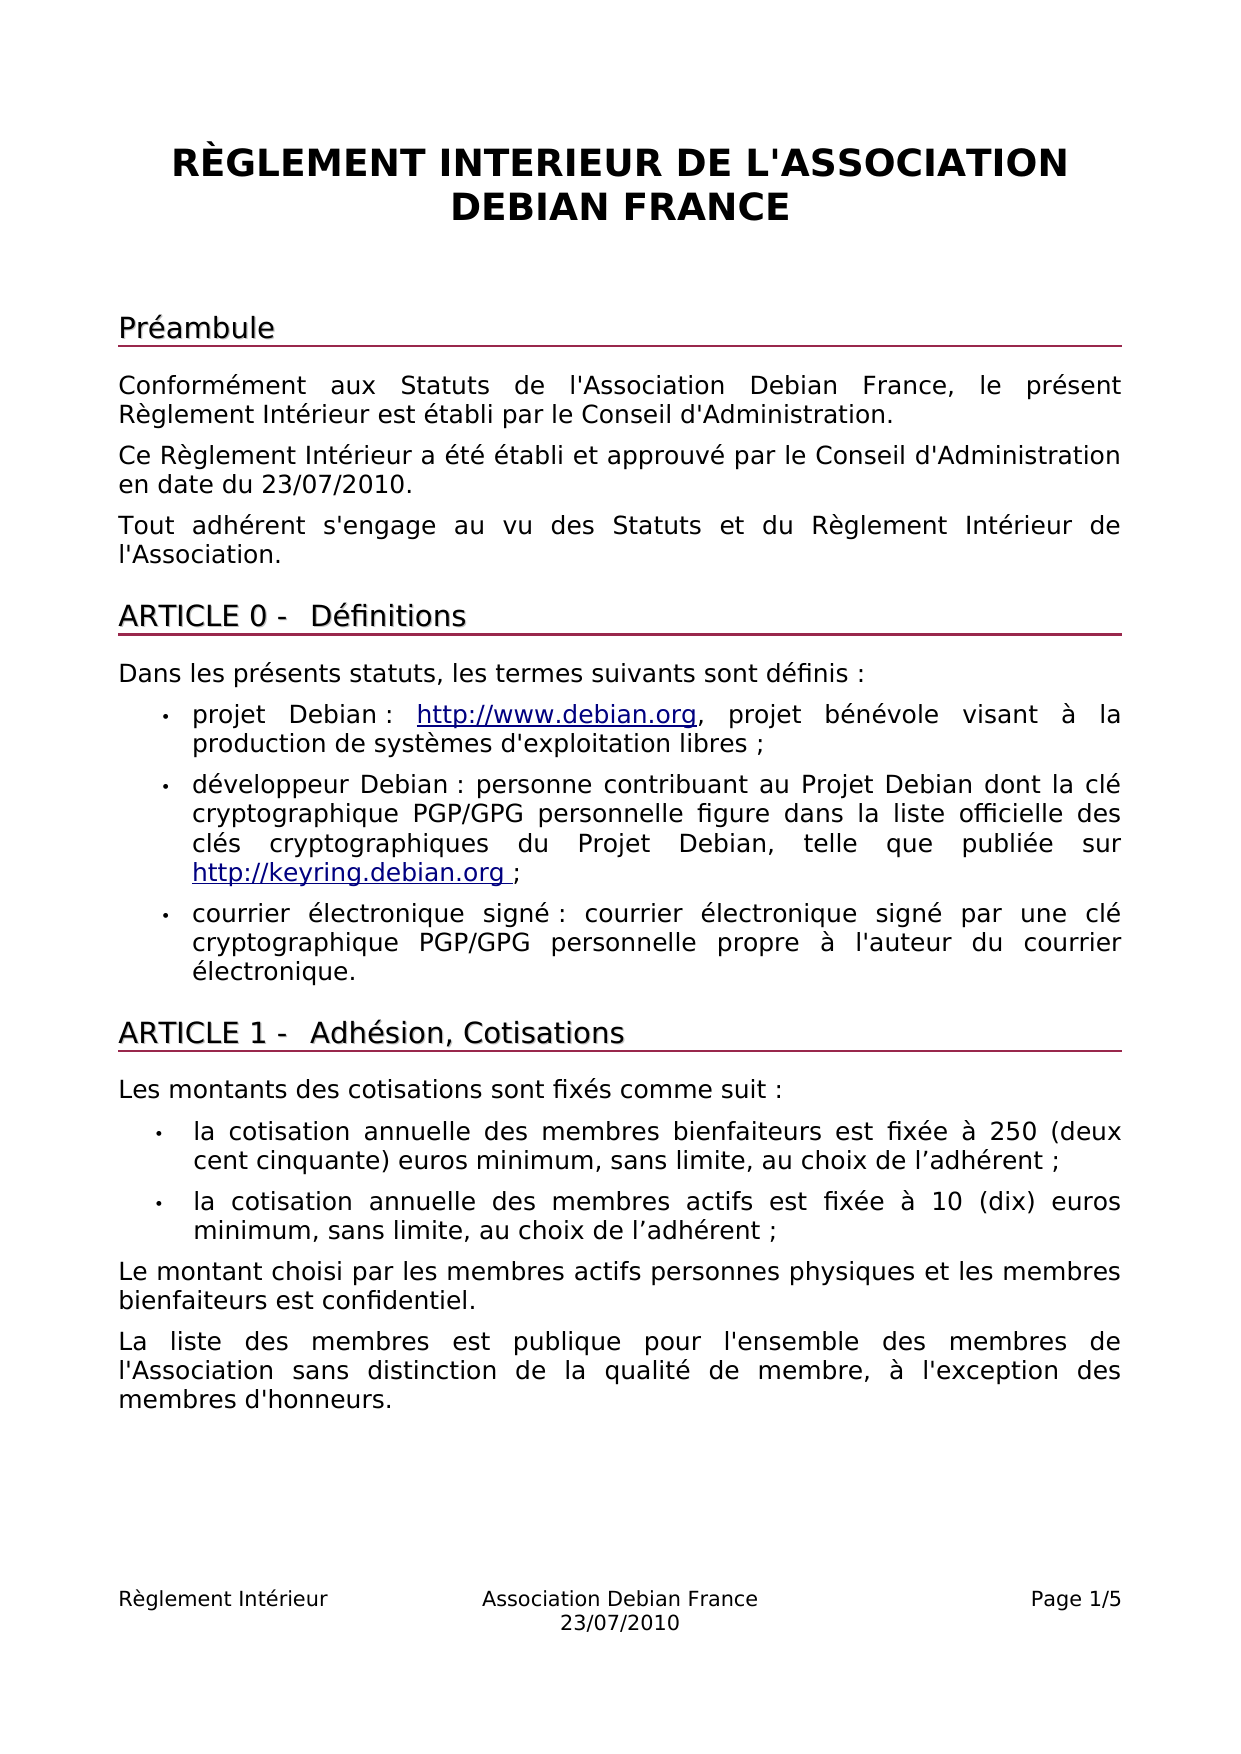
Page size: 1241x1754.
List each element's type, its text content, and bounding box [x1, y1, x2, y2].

subtitle Définitions [118, 599, 1122, 633]
subtitle RÈGLEMENT INTERIEUR DE L'ASSOCIATION DEBIAN FRANCE [118, 142, 1122, 229]
list projet Debian : http://www.debian.org, projet bénévole visant à la production de systèmes d'exploitation libres ; [162, 700, 1122, 758]
list la cotisation annuelle des membres bienfaiteurs est ﬁxée à 250 (deux cent cinquante) euros minimum, sans limite, au choix de l’adhérent ; [156, 1117, 1122, 1175]
list courrier électronique signé : courrier électronique signé par une clé cryptographique PGP/GPG personnelle propre à l'auteur du courrier électronique. [162, 899, 1122, 986]
subtitle Adhésion, Cotisations [118, 1016, 1122, 1050]
text La liste des membres est publique pour l'ensemble des membres de l'Association sans distinction de la qualité de membre, à l'exception des membres d'honneurs. [118, 1327, 1122, 1415]
text Ce Règlement Intérieur a été établi et approuvé par le Conseil d'Administration en date du 23/07/2010. [118, 441, 1122, 500]
list la cotisation annuelle des membres actifs est ﬁxée à 10 (dix) euros minimum, sans limite, au choix de l’adhérent ; [156, 1187, 1122, 1245]
text Le montant choisi par les membres actifs personnes physiques et les membres bienfaiteurs est confidentiel. [118, 1257, 1122, 1316]
text Tout adhérent s'engage au vu des Statuts et du Règlement Intérieur de l'Association. [118, 512, 1122, 570]
text Dans les présents statuts, les termes suivants sont définis : [118, 659, 1122, 688]
text Conformément aux Statuts de l'Association Debian France, le présent Règlement Intérieur est établi par le Conseil d'Administration. [118, 371, 1122, 429]
list développeur Debian : personne contribuant au Projet Debian dont la clé cryptographique PGP/GPG personnelle figure dans la liste officielle des clés cryptographiques du Projet Debian, telle que publiée sur http://keyring.debian.org ; [162, 770, 1122, 887]
subtitle Préambule [118, 311, 1122, 345]
text Les montants des cotisations sont ﬁxés comme suit : [118, 1076, 1122, 1105]
